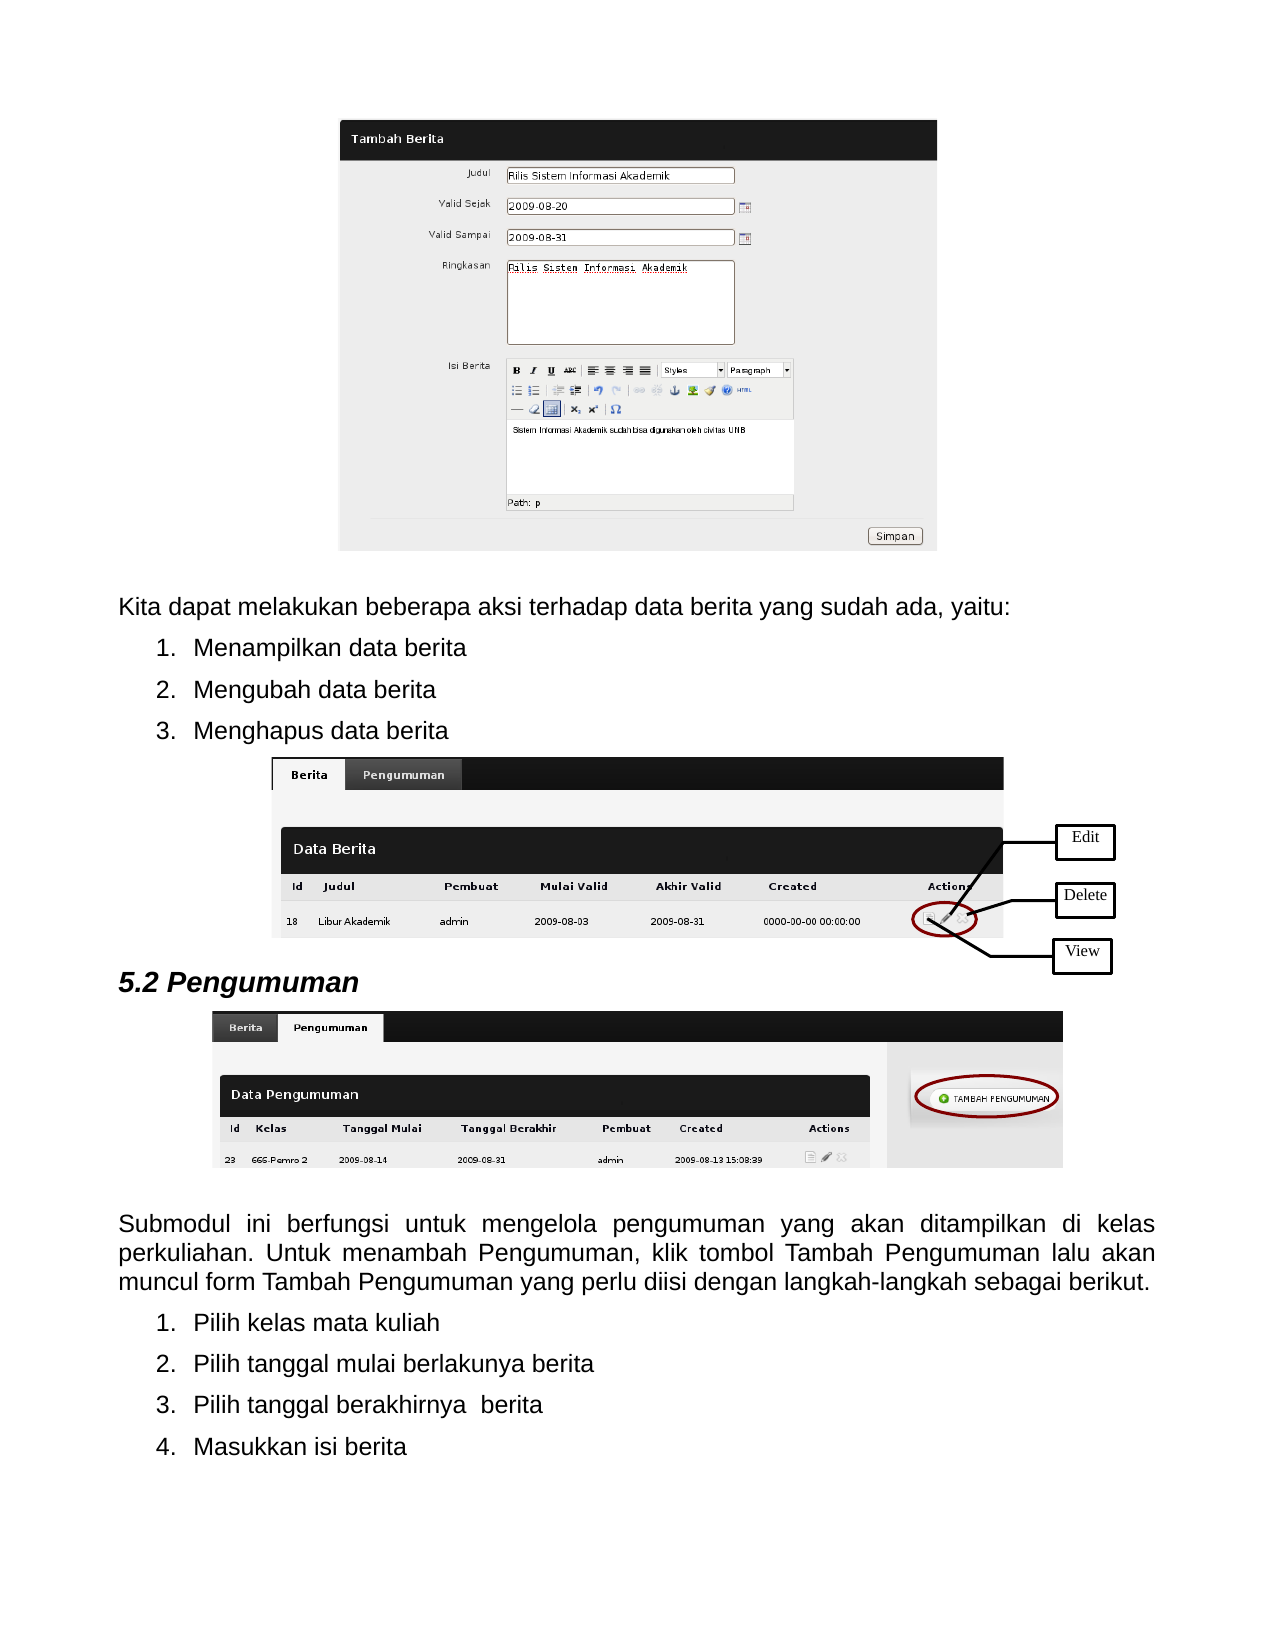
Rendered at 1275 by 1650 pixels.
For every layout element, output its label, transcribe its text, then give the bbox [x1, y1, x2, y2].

list Menghapus data berita [156, 716, 1157, 745]
picture [915, 905, 974, 934]
list Pilih kelas mata kuliah [156, 1308, 1157, 1337]
picture [961, 905, 1004, 938]
picture [212, 1011, 1063, 1168]
text Kita dapat melakukan beberapa aksi terhadap data berita yang sudah ada, yaitu: [118, 592, 1157, 621]
list Mengubah data berita [156, 675, 1157, 703]
picture [337, 118, 938, 551]
text Submodul ini berfungsi untuk mengelola pengumuman yang akan ditampilkan di kelas perkuliahan. Untuk menambah Pengumuman, klik tombol Tambah Pengumuman lalu akan muncul form Tambah Pengumuman yang perlu diisi dengan langkah-langkah sebagai berikut. [118, 1209, 1157, 1295]
list Menampilkan data berita [156, 633, 1157, 662]
subtitle 5.2 Pengumuman [118, 966, 1157, 999]
list Pilih tanggal berakhirnya berita [156, 1390, 1157, 1419]
picture [271, 757, 1004, 938]
picture [962, 846, 1004, 910]
list Masukkan isi berita [156, 1432, 1157, 1460]
list Pilih tanggal mulai berlakunya berita [156, 1349, 1157, 1378]
